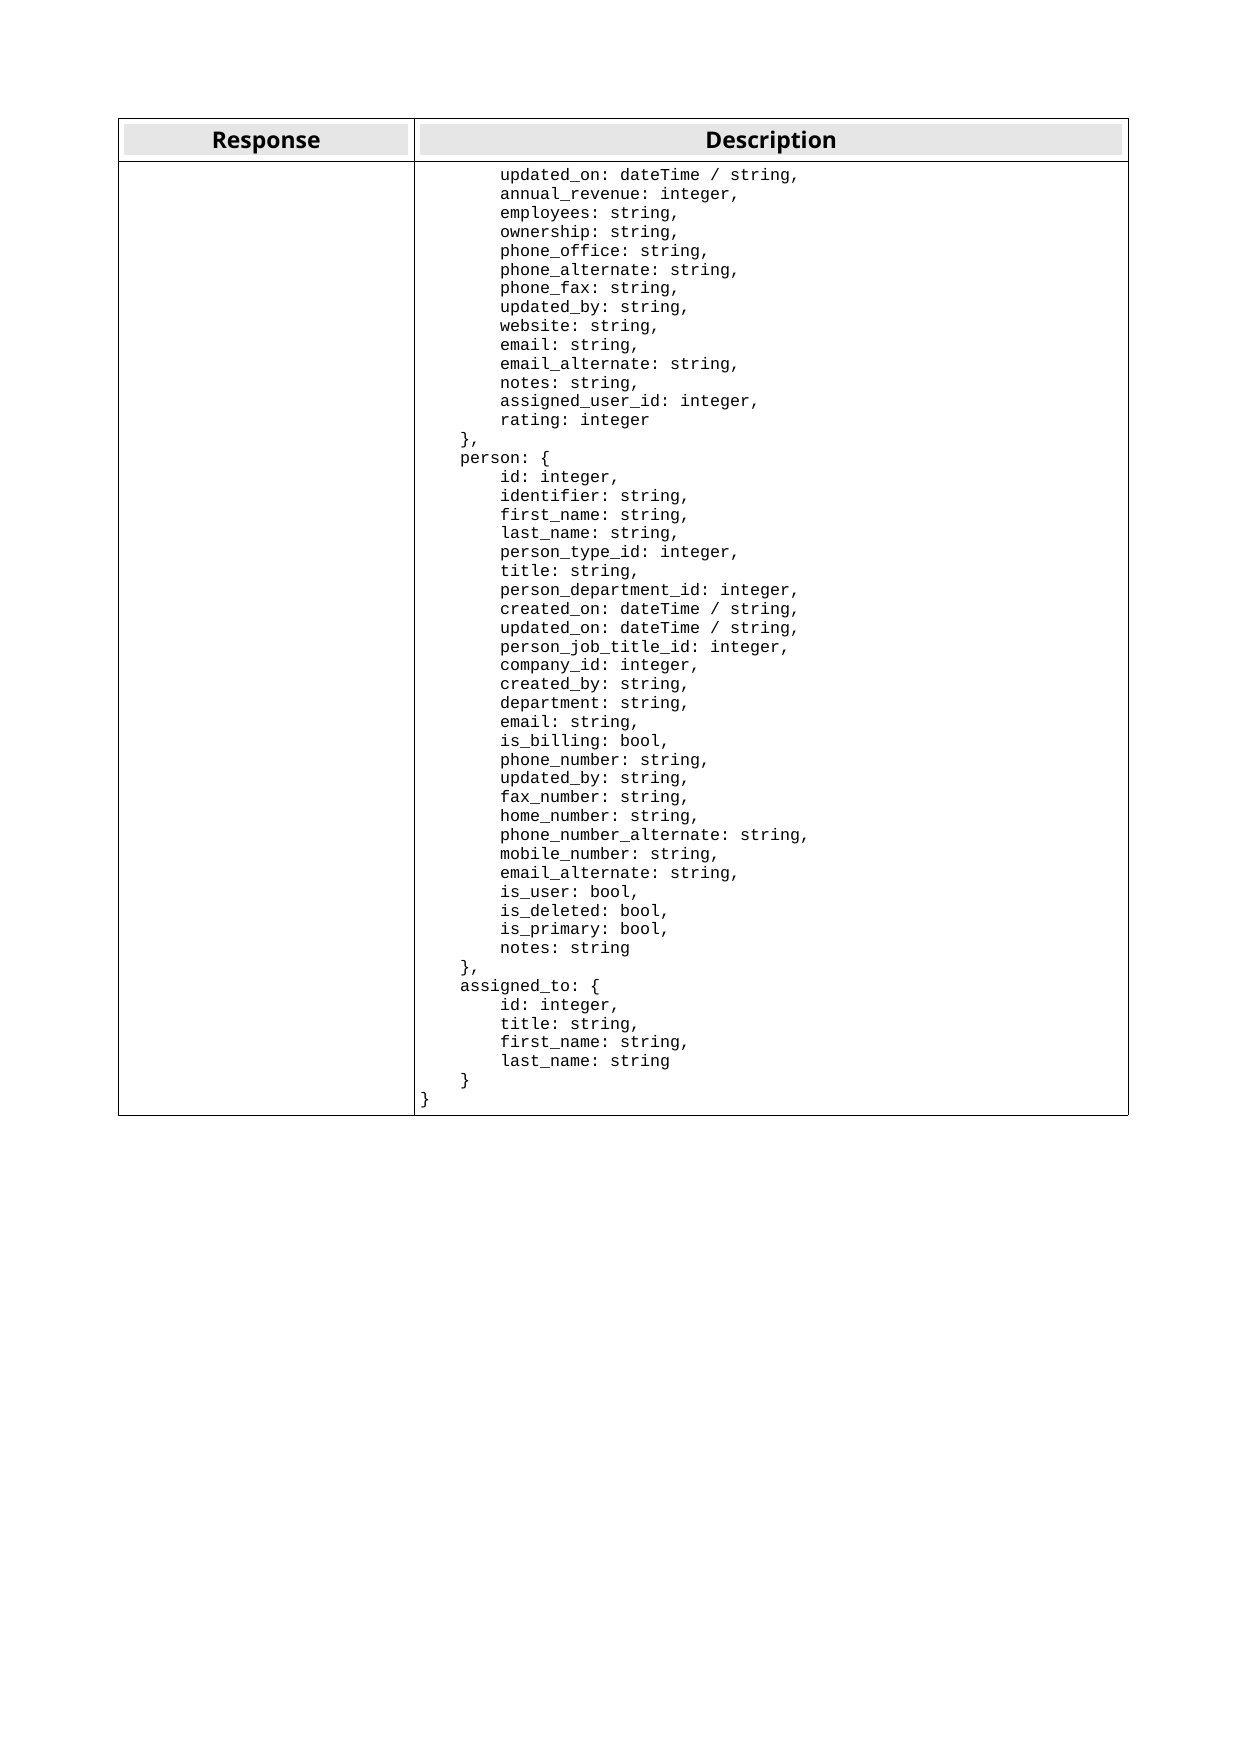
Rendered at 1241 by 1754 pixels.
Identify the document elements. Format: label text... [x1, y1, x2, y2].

table_cell [119, 162, 414, 1115]
table_cell updated_on: dateTime / string, annual_revenue: integer, employees: string, ownership: string, phone_office: string, phone_alternate: string, phone_fax: string, updated_by: string, website: string, email: string, email_alternate: string, notes: string, assigned_user_id: integer, rating: integer }, person: { id: integer, identifier: string, first_name: string, last_name: string, person_type_id: integer, title: string, person_department_id: integer, created_on: dateTime / string, updated_on: dateTime / string, person_job_title_id: integer, company_id: integer, created_by: string, department: string, email: string, is_billing: bool, phone_number: string, updated_by: string, fax_number: string, home_number: string, phone_number_alternate: string, mobile_number: string, email_alternate: string, is_user: bool, is_deleted: bool, is_primary: bool, notes: string }, assigned_to: { id: integer, title: string, first_name: string, last_name: string } } [415, 162, 1128, 1115]
table_header Description [415, 119, 1128, 161]
table_header Response [119, 119, 414, 161]
